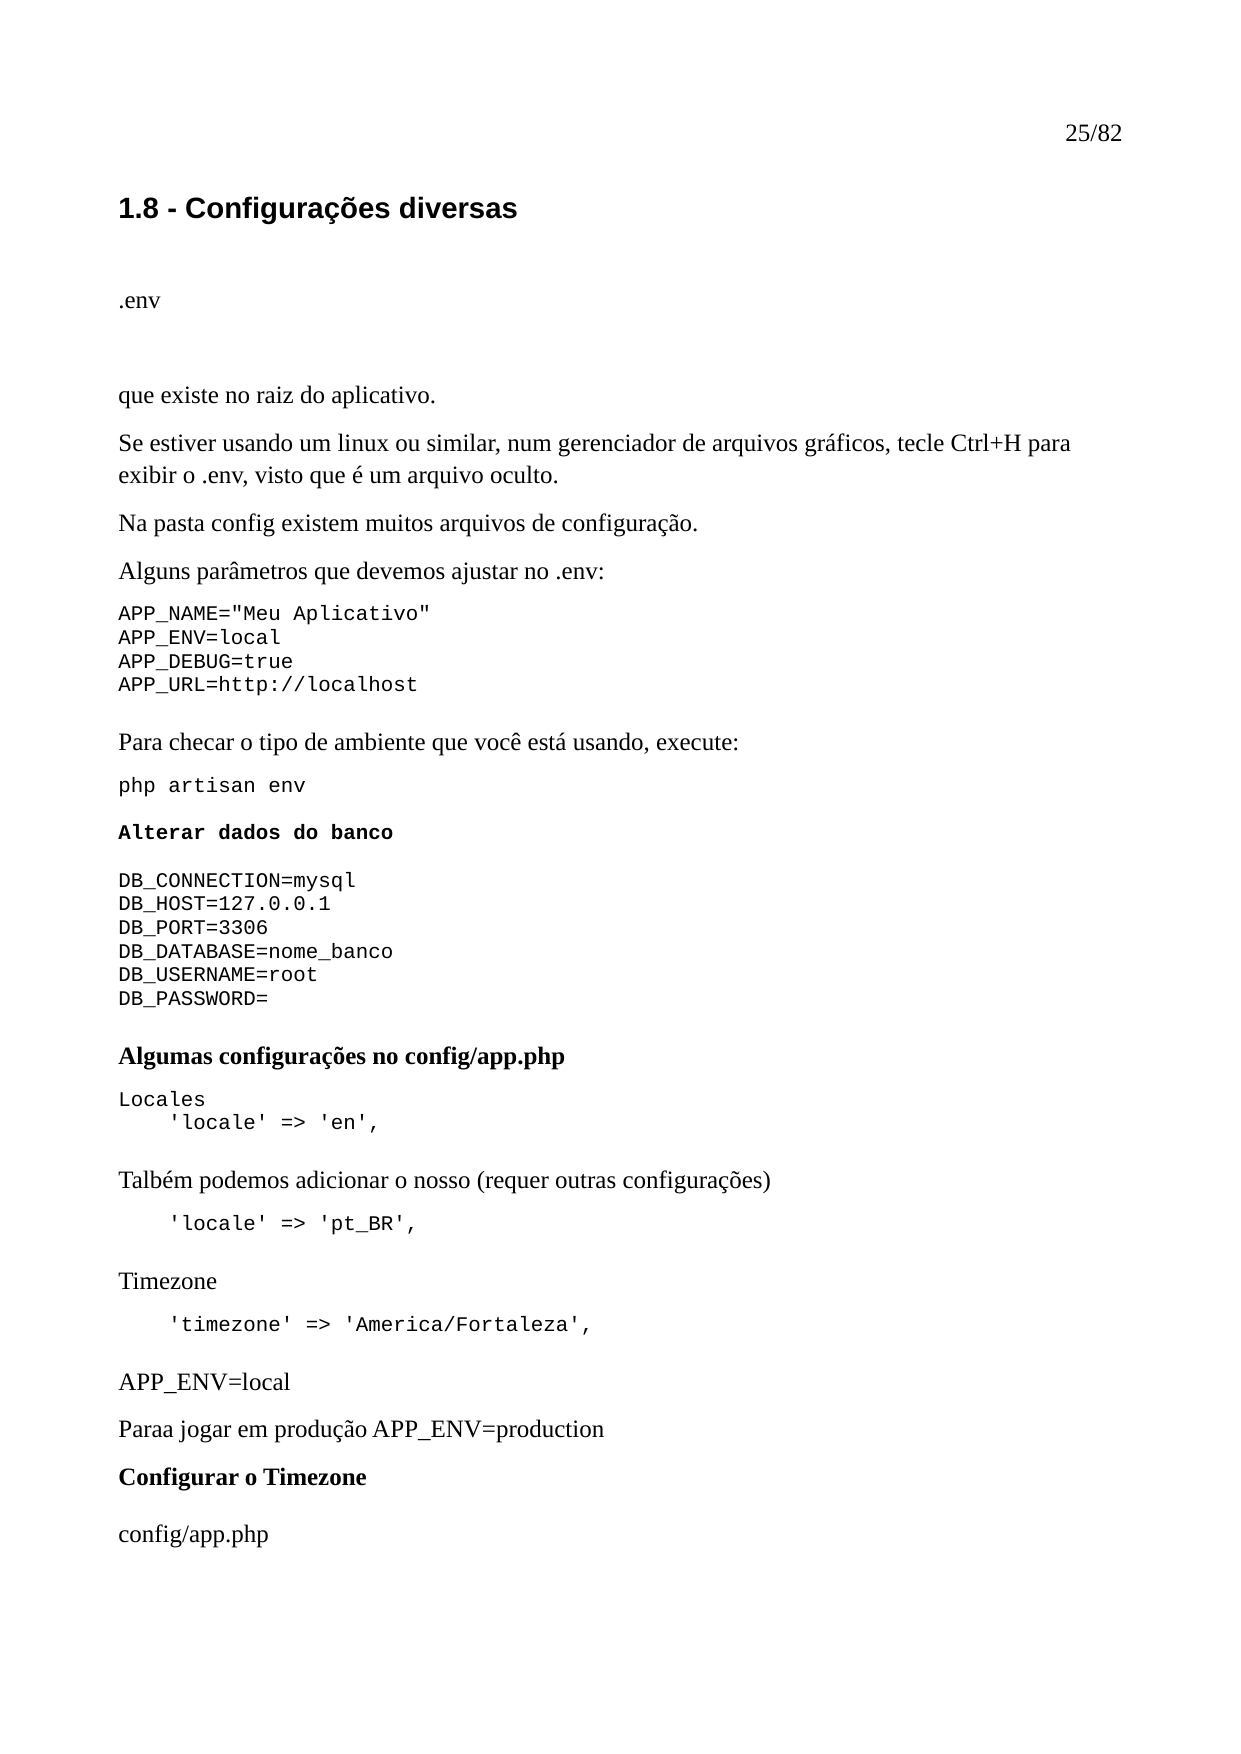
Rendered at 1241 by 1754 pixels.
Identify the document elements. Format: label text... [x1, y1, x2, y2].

text DB_PORT=3306 [118, 917, 1122, 941]
text php artisan env [118, 775, 1122, 799]
text DB_DATABASE=nome_banco [118, 941, 1122, 964]
text config/app.php [118, 1519, 1122, 1548]
text 'timezone' => 'America/Fortaleza', [118, 1314, 1122, 1337]
text 'locale' => 'en', [118, 1112, 1122, 1136]
text Na pasta config existem muitos arquivos de configuração. [118, 508, 1122, 537]
text APP_DEBUG=true [118, 651, 1122, 674]
text DB_CONNECTION=mysql [118, 870, 1122, 893]
text DB_PASSWORD= [118, 988, 1122, 1012]
text DB_HOST=127.0.0.1 [118, 893, 1122, 917]
text 'locale' => 'pt_BR', [118, 1213, 1122, 1237]
text Talbém podemos adicionar o nosso (requer outras configurações) [118, 1165, 1122, 1194]
text que existe no raiz do aplicativo. [118, 380, 1122, 409]
text .env [118, 285, 1122, 313]
text Locales [118, 1089, 1122, 1112]
text APP_ENV=local [118, 627, 1122, 651]
text APP_ENV=local [118, 1367, 1122, 1396]
text Timezone [118, 1266, 1122, 1295]
text Para checar o tipo de ambiente que você está usando, execute: [118, 727, 1122, 756]
text Configurar o Timezone [118, 1462, 1122, 1491]
text Paraa jogar em produção APP_ENV=production [118, 1414, 1122, 1443]
text DB_USERNAME=root [118, 964, 1122, 988]
subtitle 1.8 - Configurações diversas [118, 191, 1122, 225]
text APP_NAME="Meu Aplicativo" [118, 603, 1122, 627]
text APP_URL=http://localhost [118, 674, 1122, 698]
text Algumas configurações no config/app.php [118, 1041, 1122, 1070]
text Alguns parâmetros que devemos ajustar no .env: [118, 556, 1122, 584]
text Alterar dados do banco [118, 822, 1122, 846]
text Se estiver usando um linux ou similar, num gerenciador de arquivos gráficos, tecle Ctrl+H para exibir o .env, visto que é um arquivo oculto. [118, 428, 1122, 489]
